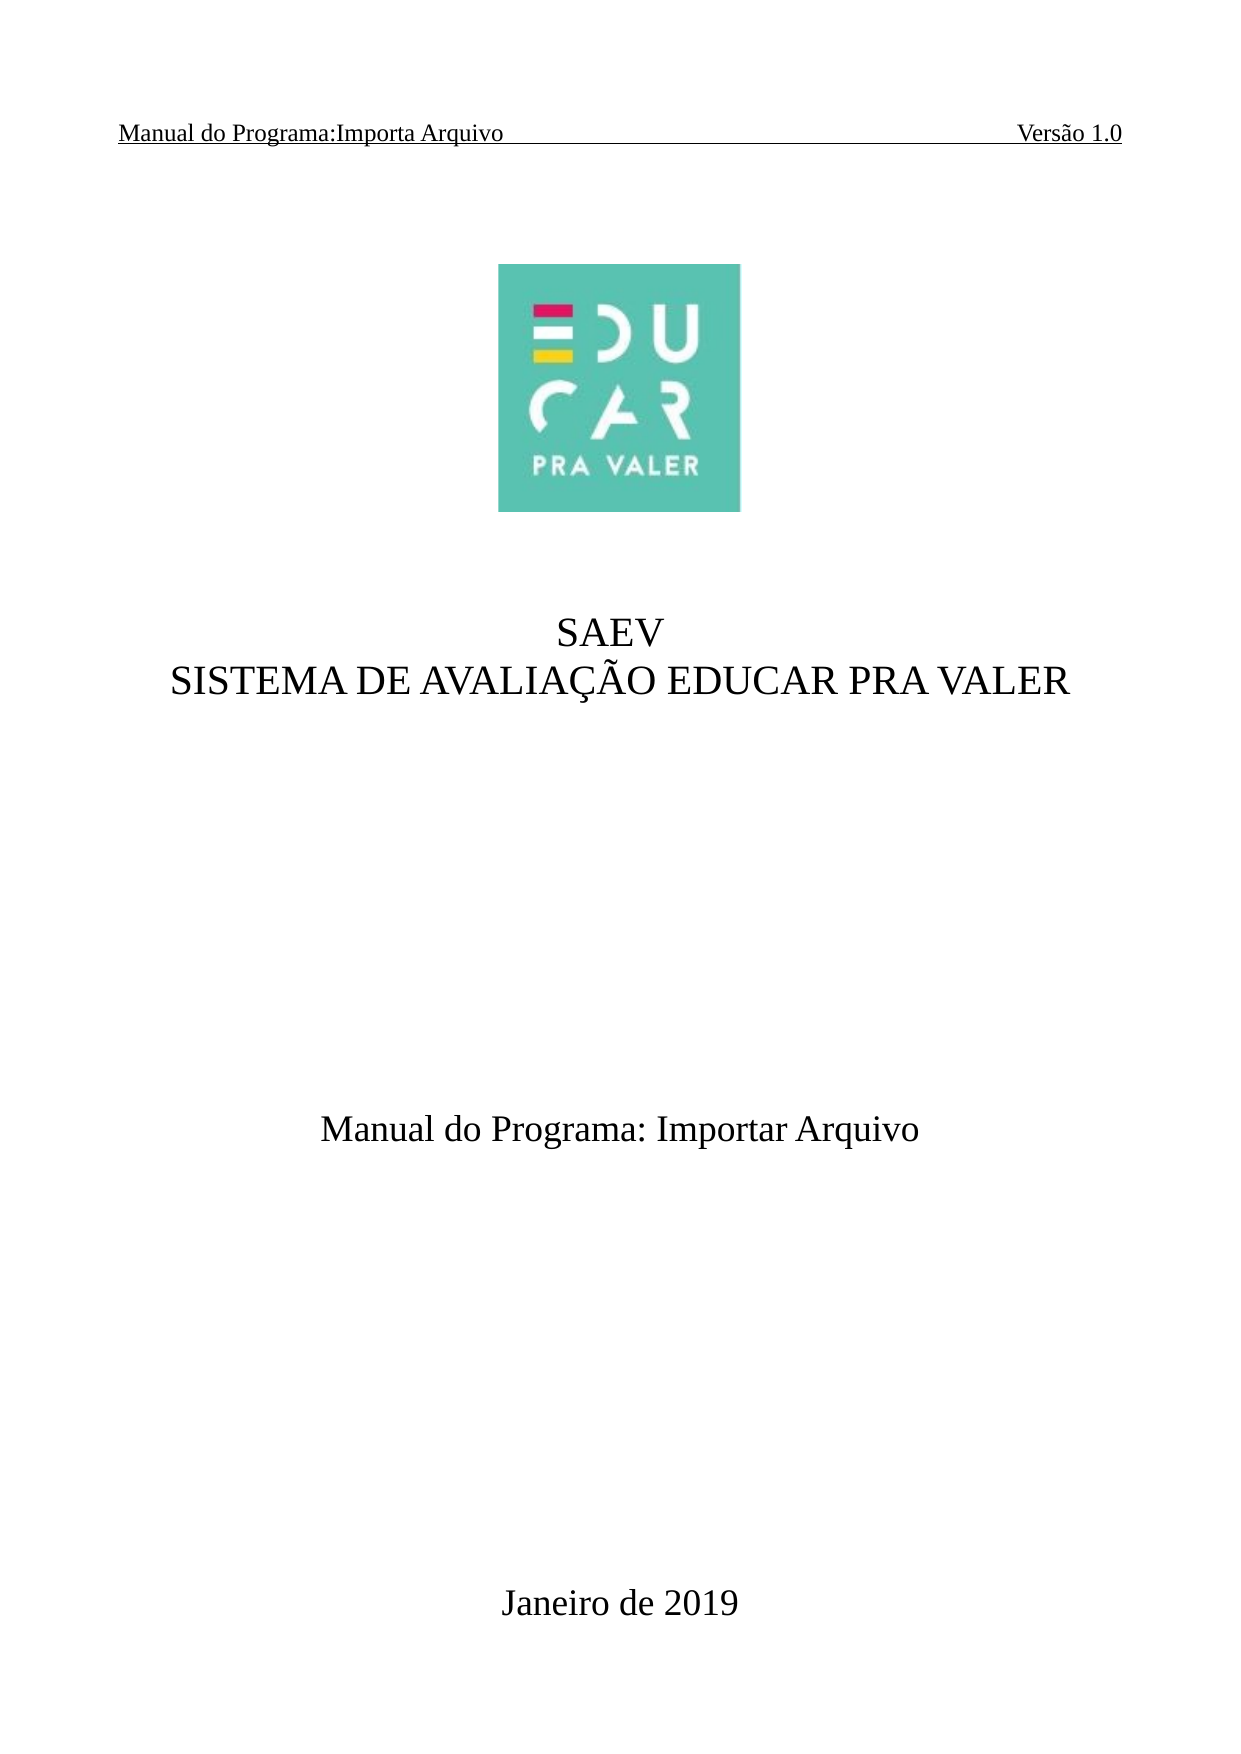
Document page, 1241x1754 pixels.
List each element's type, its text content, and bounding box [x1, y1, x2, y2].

text Manual do Programa: Importar Arquivo [118, 1106, 1122, 1149]
text SAEV [118, 608, 1122, 656]
text Janeiro de 2019 [118, 1580, 1122, 1623]
text SISTEMA DE AVALIAÇÃO EDUCAR PRA VALER [118, 656, 1122, 703]
picture [498, 264, 742, 512]
